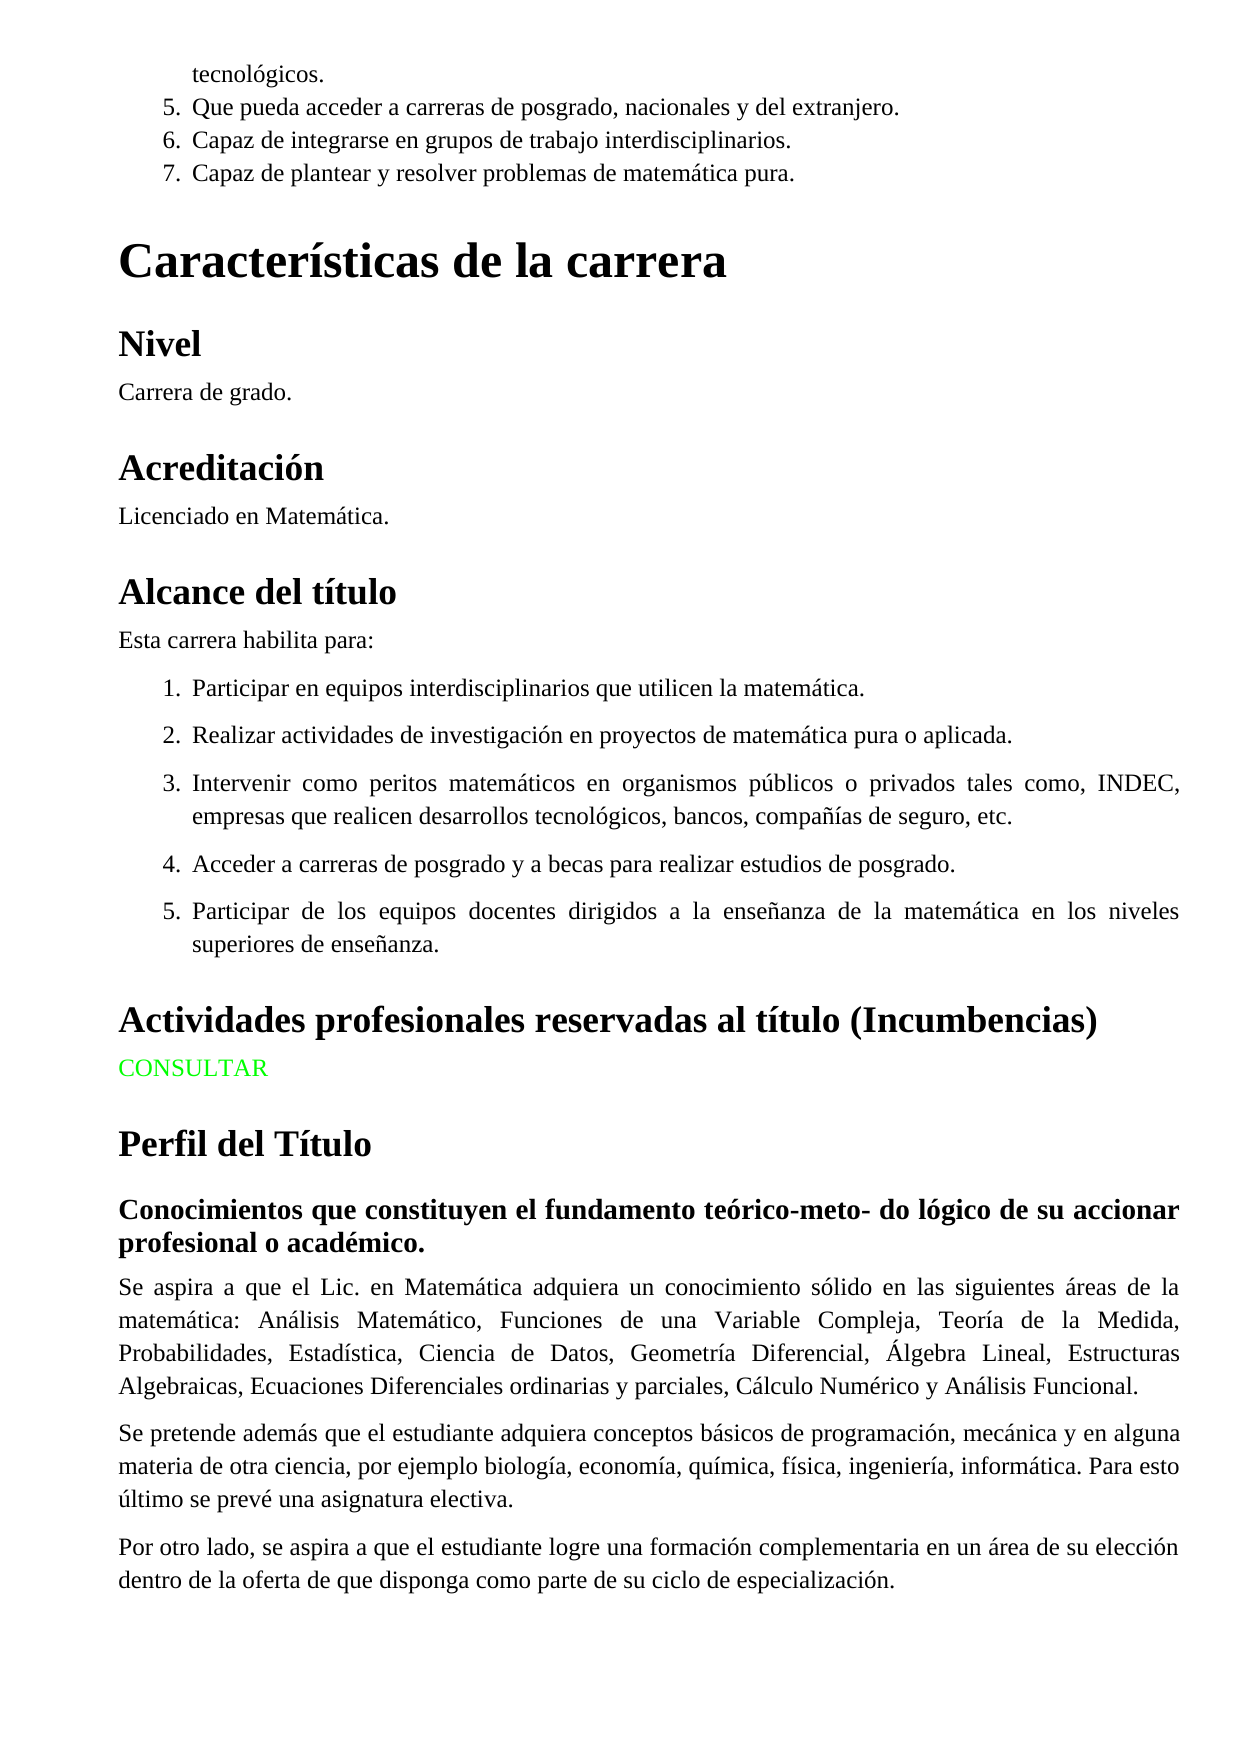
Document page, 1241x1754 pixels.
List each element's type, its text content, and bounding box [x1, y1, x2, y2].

list Realizar actividades de investigación en proyectos de matemática pura o aplicada. [162, 721, 1181, 749]
list Capaz de plantear y resolver problemas de matemática pura. [162, 158, 1181, 187]
subtitle Acreditación [118, 446, 1181, 489]
subtitle Perfil del Título [118, 1122, 1181, 1165]
subtitle Conocimientos que constituyen el fundamento teórico-meto- do lógico de su accionar profesional o académico. [118, 1192, 1181, 1259]
subtitle Actividades profesionales reservadas al título (Incumbencias) [118, 998, 1181, 1041]
text Por otro lado, se aspira a que el estudiante logre una formación complementaria en un área de su elección dentro de la oferta de que disponga como parte de su ciclo de especialización. [118, 1532, 1181, 1594]
text Se aspira a que el Lic. en Matemática adquiera un conocimiento sólido en las siguientes áreas de la matemática: Análisis Matemático, Funciones de una Variable Compleja, Teoría de la Medida, Probabilidades, Estadística, Ciencia de Datos, Geometría Diferencial, Álgebra Lineal, Estructuras Algebraicas, Ecuaciones Diferenciales ordinarias y parciales, Cálculo Numérico y Análisis Funcional. [118, 1272, 1181, 1399]
subtitle Características de la carrera [118, 231, 1181, 288]
list Participar en equipos interdisciplinarios que utilicen la matemática. [162, 673, 1181, 702]
text CONSULTAR [118, 1053, 1181, 1082]
list Intervenir como peritos matemáticos en organismos públicos o privados tales como, INDEC, empresas que realicen desarrollos tecnológicos, bancos, compañías de seguro, etc. [162, 768, 1181, 830]
subtitle Nivel [118, 322, 1181, 365]
list Acceder a carreras de posgrado y a becas para realizar estudios de posgrado. [162, 849, 1181, 877]
list tecnológicos. [162, 59, 1181, 88]
text Esta carrera habilita para: [118, 625, 1181, 654]
text Se pretende además que el estudiante adquiera conceptos básicos de programación, mecánica y en alguna materia de otra ciencia, por ejemplo biología, economía, química, física, ingeniería, informática. Para esto último se prevé una asignatura electiva. [118, 1418, 1181, 1513]
list Participar de los equipos docentes dirigidos a la enseñanza de la matemática en los niveles superiores de enseñanza. [162, 896, 1181, 958]
list Capaz de integrarse en grupos de trabajo interdisciplinarios. [162, 125, 1181, 154]
list Que pueda acceder a carreras de posgrado, nacionales y del extranjero. [162, 92, 1181, 121]
text Licenciado en Matemática. [118, 501, 1181, 530]
subtitle Alcance del título [118, 570, 1181, 613]
text Carrera de grado. [118, 377, 1181, 406]
